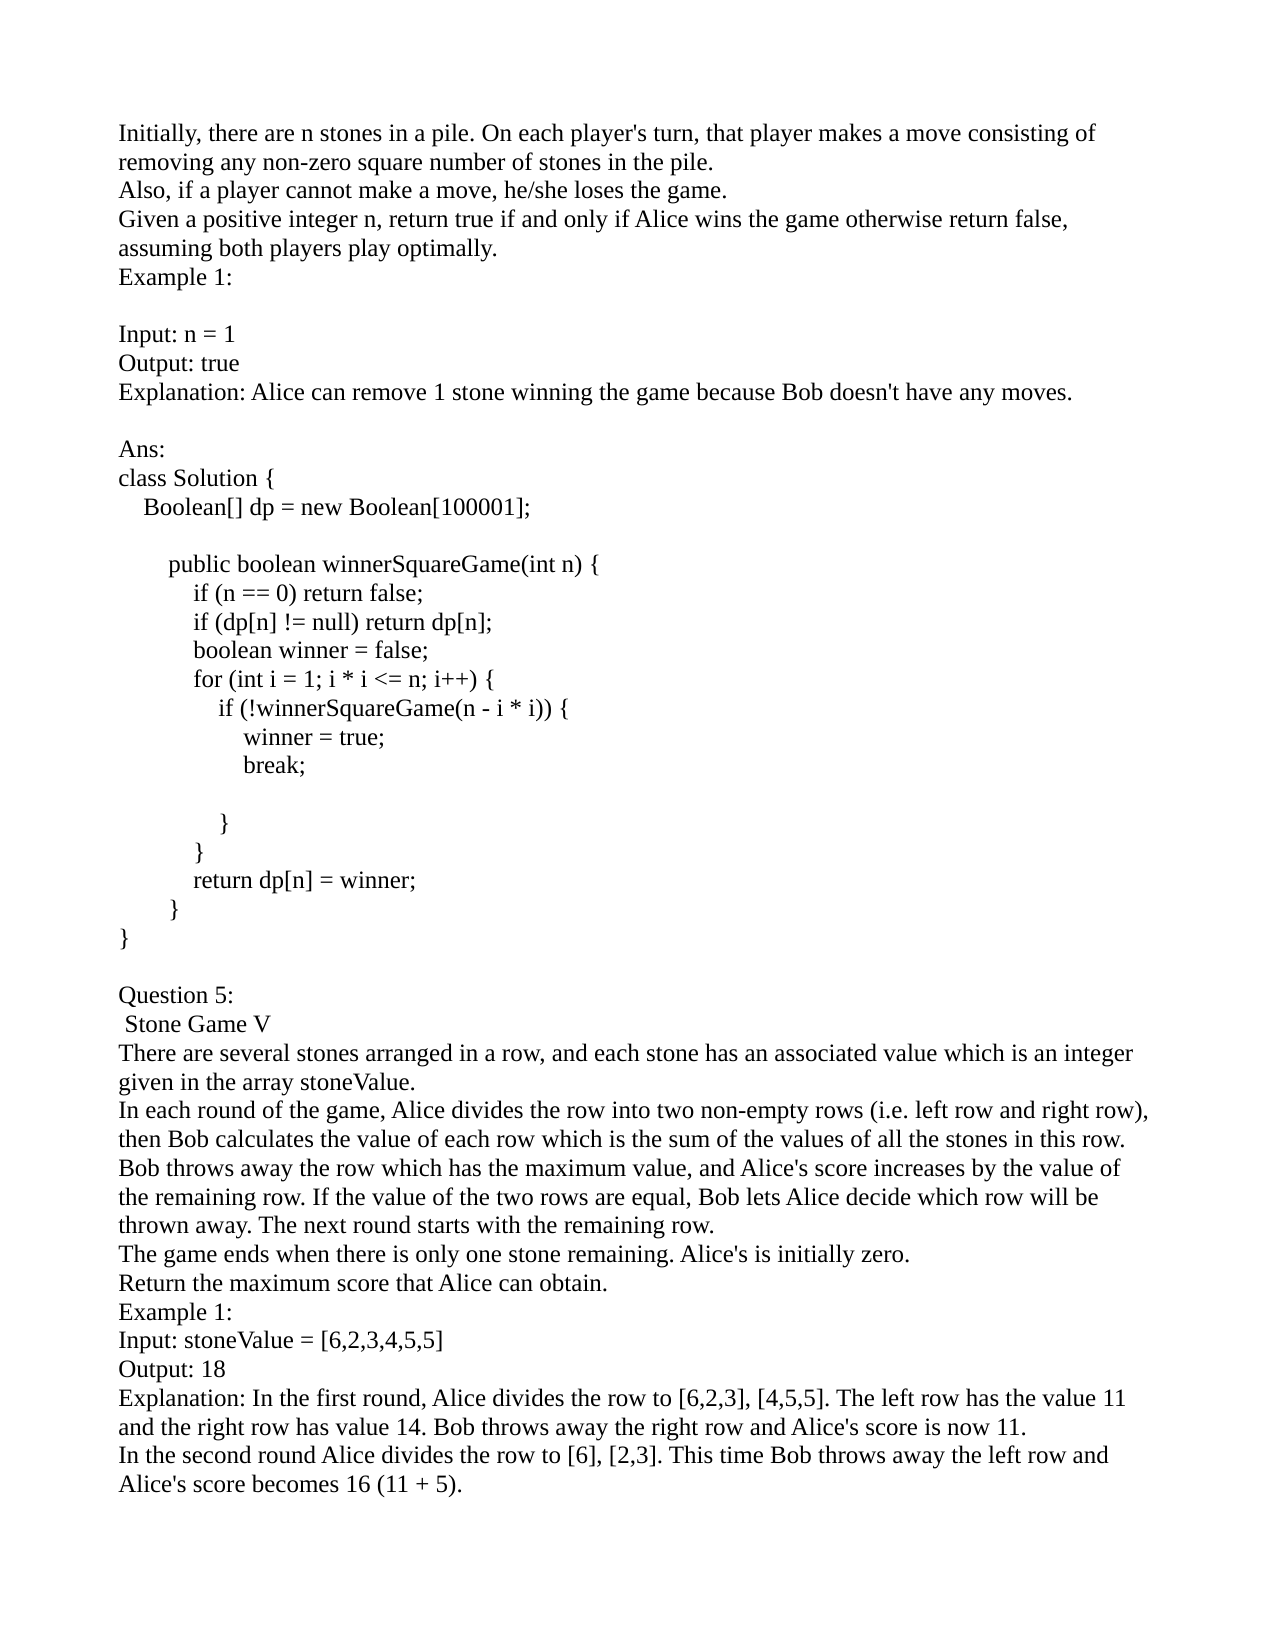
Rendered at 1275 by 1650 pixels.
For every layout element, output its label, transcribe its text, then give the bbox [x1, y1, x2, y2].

text Input: n = 1 [118, 319, 1157, 348]
text if (!winnerSquareGame(n - i * i)) { [118, 693, 1157, 722]
text } [118, 923, 1157, 952]
text Stone Game V [118, 1009, 1157, 1038]
text Question 5: [118, 981, 1157, 1009]
text Return the maximum score that Alice can obtain. [118, 1268, 1157, 1297]
text } [118, 837, 1157, 866]
text Initially, there are n stones in a pile. On each player's turn, that player makes a move consisting of removing any non-zero square number of stones in the pile. [118, 118, 1157, 176]
text if (dp[n] != null) return dp[n]; [118, 607, 1157, 636]
text In each round of the game, Alice divides the row into two non-empty rows (i.e. left row and right row), then Bob calculates the value of each row which is the sum of the values of all the stones in this row. Bob throws away the row which has the maximum value, and Alice's score increases by the value of the remaining row. If the value of the two rows are equal, Bob lets Alice decide which row will be thrown away. The next round starts with the remaining row. [118, 1096, 1157, 1239]
text Output: true [118, 348, 1157, 377]
text The game ends when there is only one stone remaining. Alice's is initially zero. [118, 1239, 1157, 1268]
text Ans: [118, 434, 1157, 463]
text Explanation: In the first round, Alice divides the row to [6,2,3], [4,5,5]. The left row has the value 11 and the right row has value 14. Bob throws away the right row and Alice's score is now 11. [118, 1383, 1157, 1441]
text public boolean winnerSquareGame(int n) { [118, 549, 1157, 578]
text Boolean[] dp = new Boolean[100001]; [118, 492, 1157, 521]
text Also, if a player cannot make a move, he/she loses the game. [118, 176, 1157, 204]
text There are several stones arranged in a row, and each stone has an associated value which is an integer given in the array stoneValue. [118, 1038, 1157, 1096]
text } [118, 894, 1157, 923]
text Example 1: [118, 262, 1157, 291]
text Explanation: Alice can remove 1 stone winning the game because Bob doesn't have any moves. [118, 377, 1157, 406]
text if (n == 0) return false; [118, 578, 1157, 607]
text for (int i = 1; i * i <= n; i++) { [118, 664, 1157, 693]
text break; [118, 751, 1157, 779]
text class Solution { [118, 463, 1157, 492]
text return dp[n] = winner; [118, 866, 1157, 894]
text Example 1: [118, 1297, 1157, 1326]
text boolean winner = false; [118, 636, 1157, 664]
text } [118, 808, 1157, 837]
text Given a positive integer n, return true if and only if Alice wins the game otherwise return false, assuming both players play optimally. [118, 204, 1157, 262]
text In the second round Alice divides the row to [6], [2,3]. This time Bob throws away the left row and Alice's score becomes 16 (11 + 5). [118, 1441, 1157, 1498]
text Input: stoneValue = [6,2,3,4,5,5] [118, 1326, 1157, 1354]
text Output: 18 [118, 1354, 1157, 1383]
text winner = true; [118, 722, 1157, 751]
